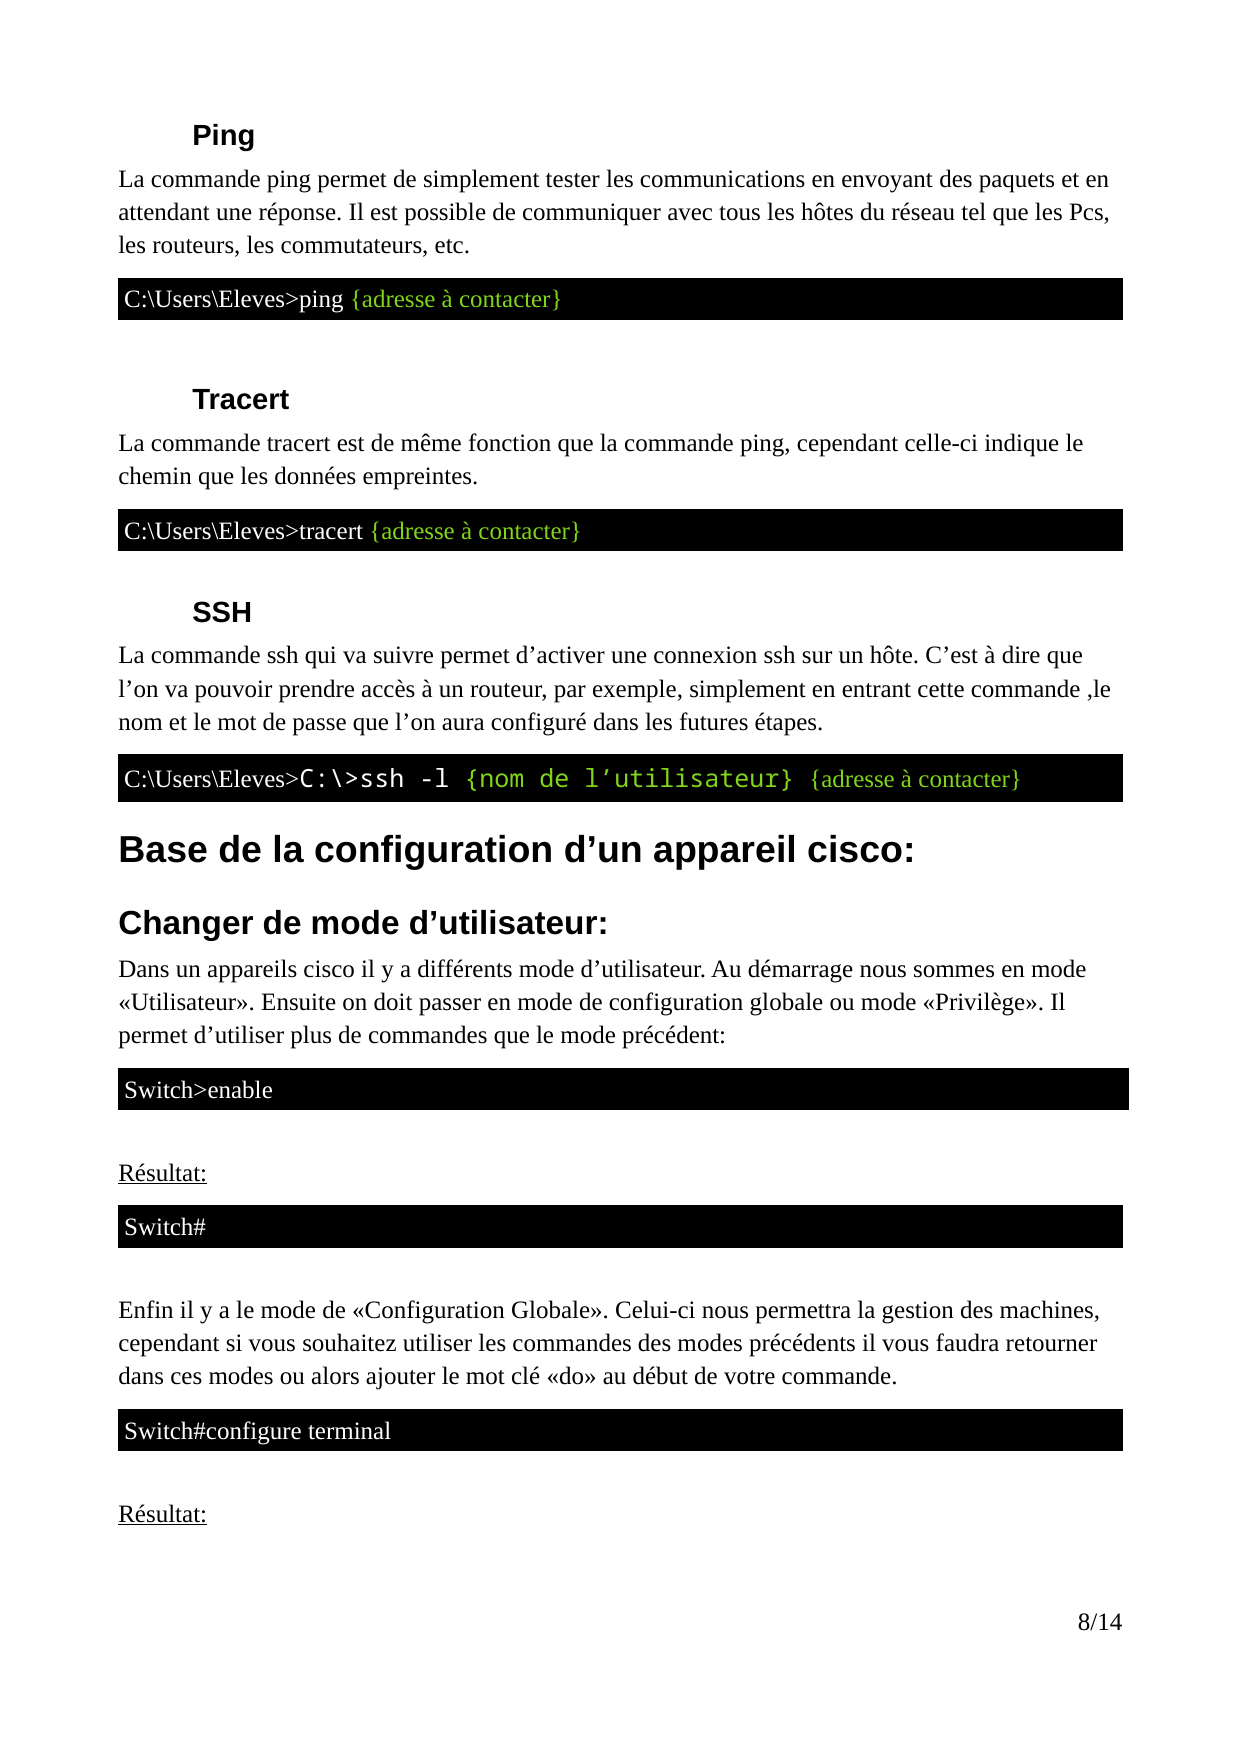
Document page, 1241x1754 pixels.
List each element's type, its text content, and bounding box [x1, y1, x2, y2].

table_header Switch# [119, 1206, 1122, 1247]
table_header Switch#configure terminal [119, 1410, 1122, 1450]
text La commande ssh qui va suivre permet d’activer une connexion ssh sur un hôte. C’est à dire que l’on va pouvoir prendre accès à un routeur, par exemple, simplement en entrant cette commande ,le nom et le mot de passe que l’on aura configuré dans les futures étapes. [118, 641, 1122, 735]
table_header C:\Users\Eleves>tracert {adresse à contacter} [119, 510, 1122, 550]
subtitle Tracert [118, 382, 1122, 416]
text Résultat: [118, 1158, 1122, 1187]
table_header C:\Users\Eleves>C:\>ssh -l {nom de l’utilisateur} {adresse à contacter} [119, 755, 1122, 801]
text La commande ping permet de simplement tester les communications en envoyant des paquets et en attendant une réponse. Il est possible de communiquer avec tous les hôtes du réseau tel que les Pcs, les routeurs, les commutateurs, etc. [118, 164, 1122, 259]
text Enfin il y a le mode de «Configuration Globale». Celui-ci nous permettra la gestion des machines, cependant si vous souhaitez utiliser les commandes des modes précédents il vous faudra retourner dans ces modes ou alors ajouter le mot clé «do» au début de votre commande. [118, 1295, 1122, 1390]
subtitle Base de la configuration d’un appareil cisco: [118, 827, 1122, 870]
subtitle Ping [118, 118, 1122, 152]
table_header C:\Users\Eleves>ping {adresse à contacter} [119, 279, 1122, 319]
text Résultat: [118, 1499, 1122, 1528]
subtitle Changer de mode d’utilisateur: [118, 903, 1122, 942]
table_header Switch>enable [119, 1069, 1128, 1109]
text Dans un appareils cisco il y a différents mode d’utilisateur. Au démarrage nous sommes en mode «Utilisateur». Ensuite on doit passer en mode de configuration globale ou mode «Privilège». Il permet d’utiliser plus de commandes que le mode précédent: [118, 954, 1122, 1049]
subtitle SSH [118, 594, 1122, 628]
text La commande tracert est de même fonction que la commande ping, cependant celle-ci indique le chemin que les données empreintes. [118, 428, 1122, 490]
